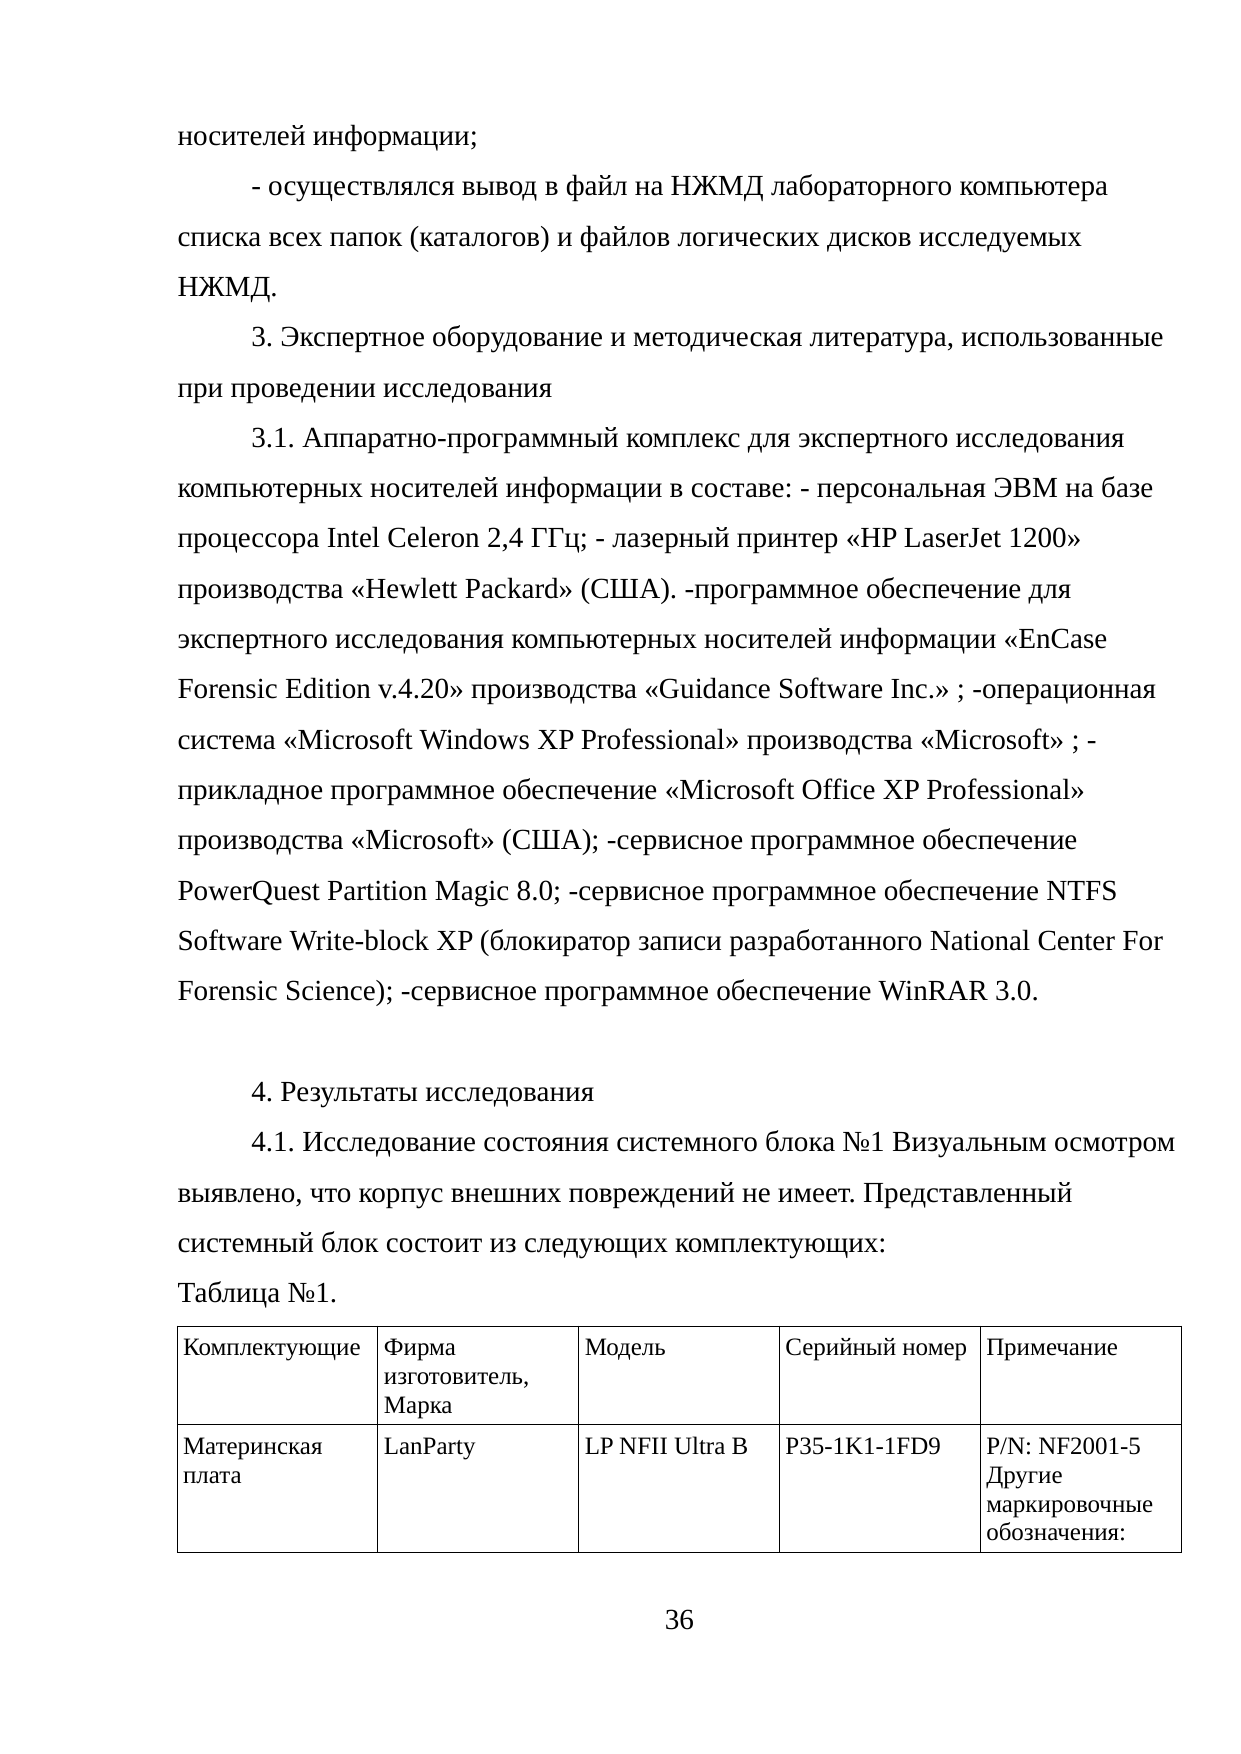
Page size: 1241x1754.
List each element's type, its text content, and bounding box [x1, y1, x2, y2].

table_header Комплектующие [178, 1327, 377, 1424]
text носителей информации; [177, 118, 1181, 152]
table_cell LP NFII Ultra B [579, 1425, 779, 1552]
table_header Модель [579, 1327, 779, 1424]
text 3. Экспертное оборудование и методическая литература, использованные при проведении исследования [177, 319, 1181, 403]
text 3.1. Аппаратно-программный комплекс для экспертного исследования компьютерных носителей информации в составе: - персональная ЭВМ на базе процессора Intel Celeron 2,4 ГГц; - лазерный принтер «HP LaserJet 1200» производства «Hewlett Packard» (США). -программное обеспечение для экспертного исследования компьютерных носителей информации «EnCase Forensic Edition v.4.20» производства «Guidance Software Inc.» ; -операционная система «Microsoft Windows XP Professional» производства «Microsoft» ; -прикладное программное обеспечение «Microsoft Office XP Professional» производства «Microsoft» (США); -сервисное программное обеспечение PowerQuest Partition Magic 8.0; -сервисное программное обеспечение NTFS Software Write-block XP (блокиратор записи разработанного National Center For Forensic Science); -сервисное программное обеспечение WinRAR 3.0. [177, 420, 1181, 1007]
text - осуществлялся вывод в файл на НЖМД лабораторного компьютера списка всех папок (каталогов) и файлов логических дисков исследуемых НЖМД. [177, 168, 1181, 303]
table_header Серийный номер [780, 1327, 980, 1424]
table_cell P/N: NF2001-5 Другие маркировочные обозначения: [981, 1425, 1181, 1552]
text 4.1. Исследование состояния системного блока №1 Визуальным осмотром выявлено, что корпус внешних повреждений не имеет. Представленный системный блок состоит из следующих комплектующих: [177, 1124, 1181, 1258]
text Таблица №1. [177, 1275, 1181, 1309]
table_cell LanParty [378, 1425, 578, 1552]
table_cell Материнская плата [178, 1425, 377, 1552]
table_header Фирма изготовитель, Марка [378, 1327, 578, 1424]
table_header Примечание [981, 1327, 1181, 1424]
text 4. Результаты исследования [177, 1074, 1181, 1108]
table_cell P35-1K1-1FD9 [780, 1425, 980, 1552]
